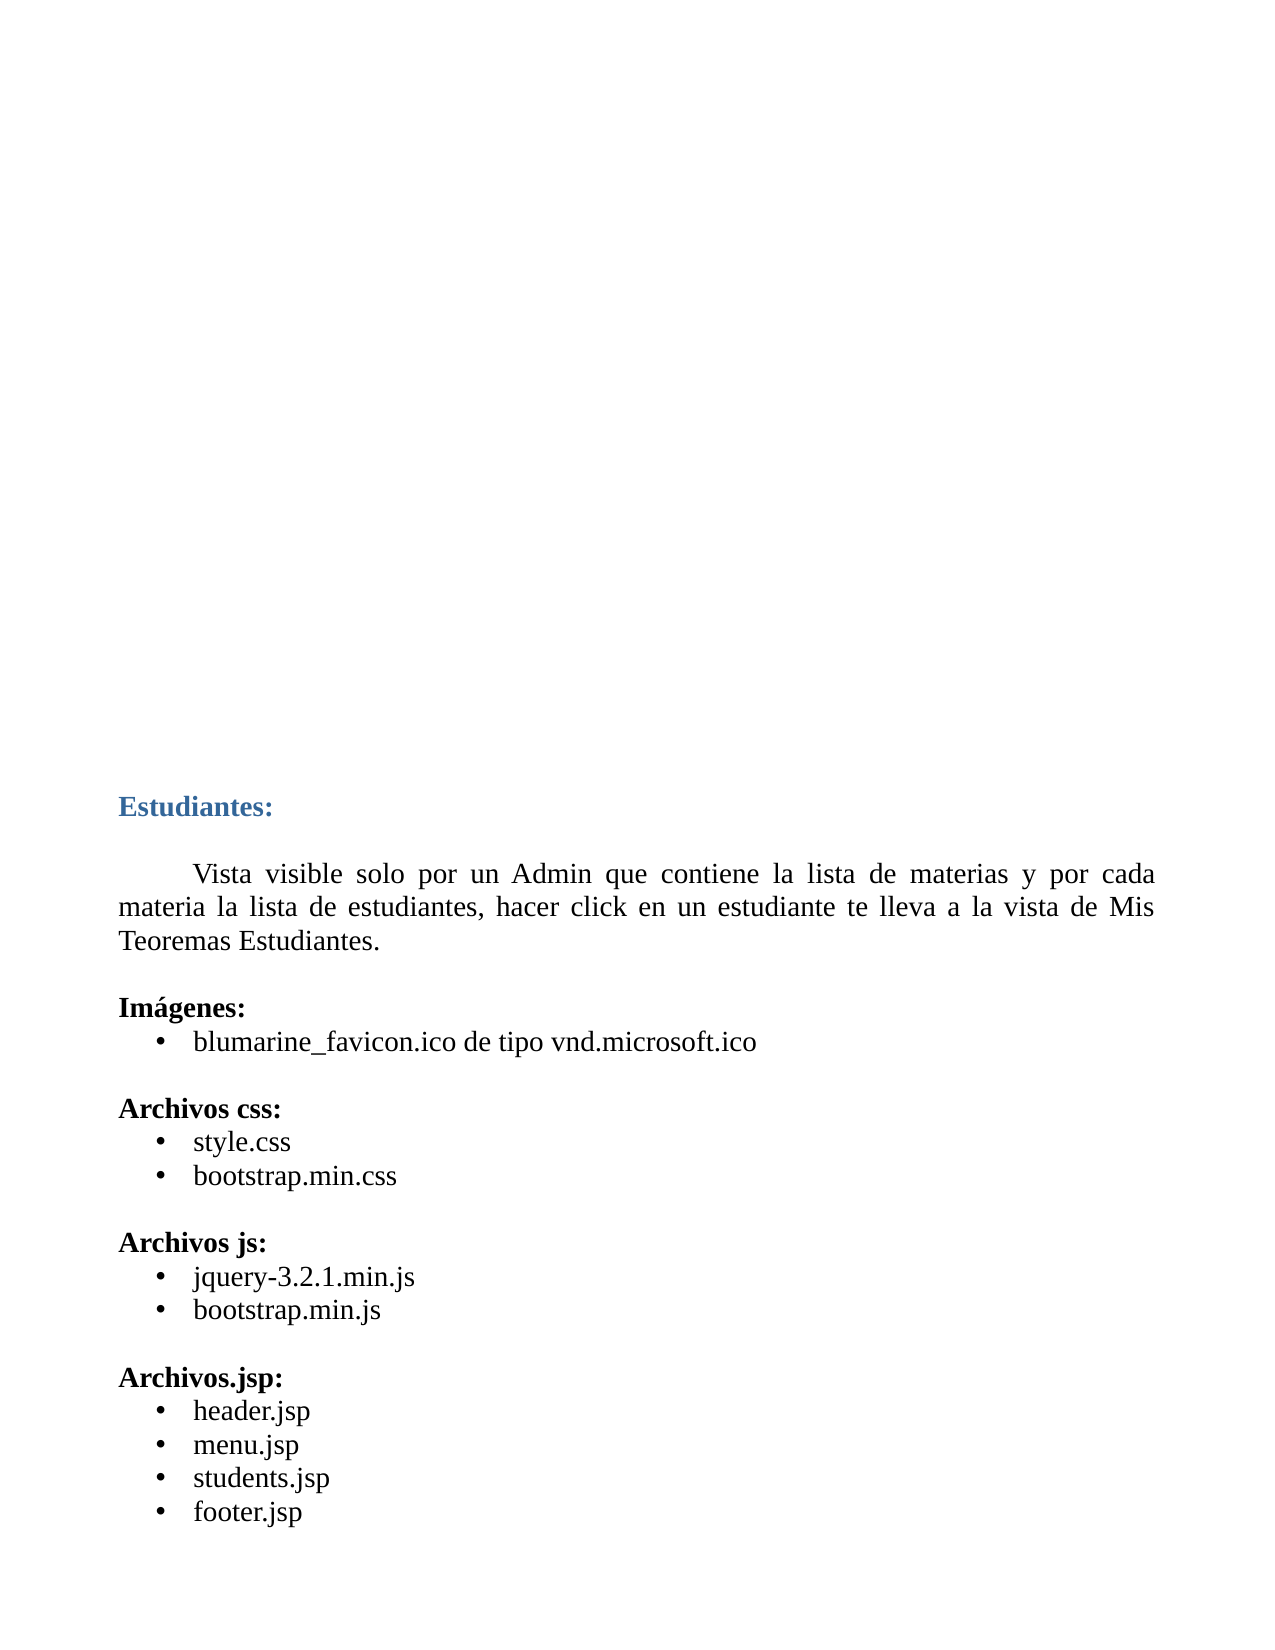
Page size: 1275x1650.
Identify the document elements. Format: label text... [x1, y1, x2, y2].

text Estudiantes: [118, 789, 1157, 822]
list bootstrap.min.css [156, 1158, 1157, 1192]
text Archivos js: [118, 1225, 1157, 1259]
text Archivos.jsp: [118, 1360, 1157, 1393]
list style.css [156, 1124, 1157, 1158]
list menu.jsp [156, 1427, 1157, 1461]
list footer.jsp [156, 1494, 1157, 1528]
text Imágenes: [118, 990, 1157, 1024]
list blumarine_favicon.ico de tipo vnd.microsoft.ico [156, 1024, 1157, 1057]
list students.jsp [156, 1461, 1157, 1494]
list bootstrap.min.js [156, 1292, 1157, 1326]
list jquery-3.2.1.min.js [156, 1259, 1157, 1292]
list header.jsp [156, 1393, 1157, 1427]
text Archivos css: [118, 1091, 1157, 1124]
text Vista visible solo por un Admin que contiene la lista de materias y por cada materia la lista de estudiantes, hacer click en un estudiante te lleva a la vista de Mis Teoremas Estudiantes. [118, 856, 1157, 957]
